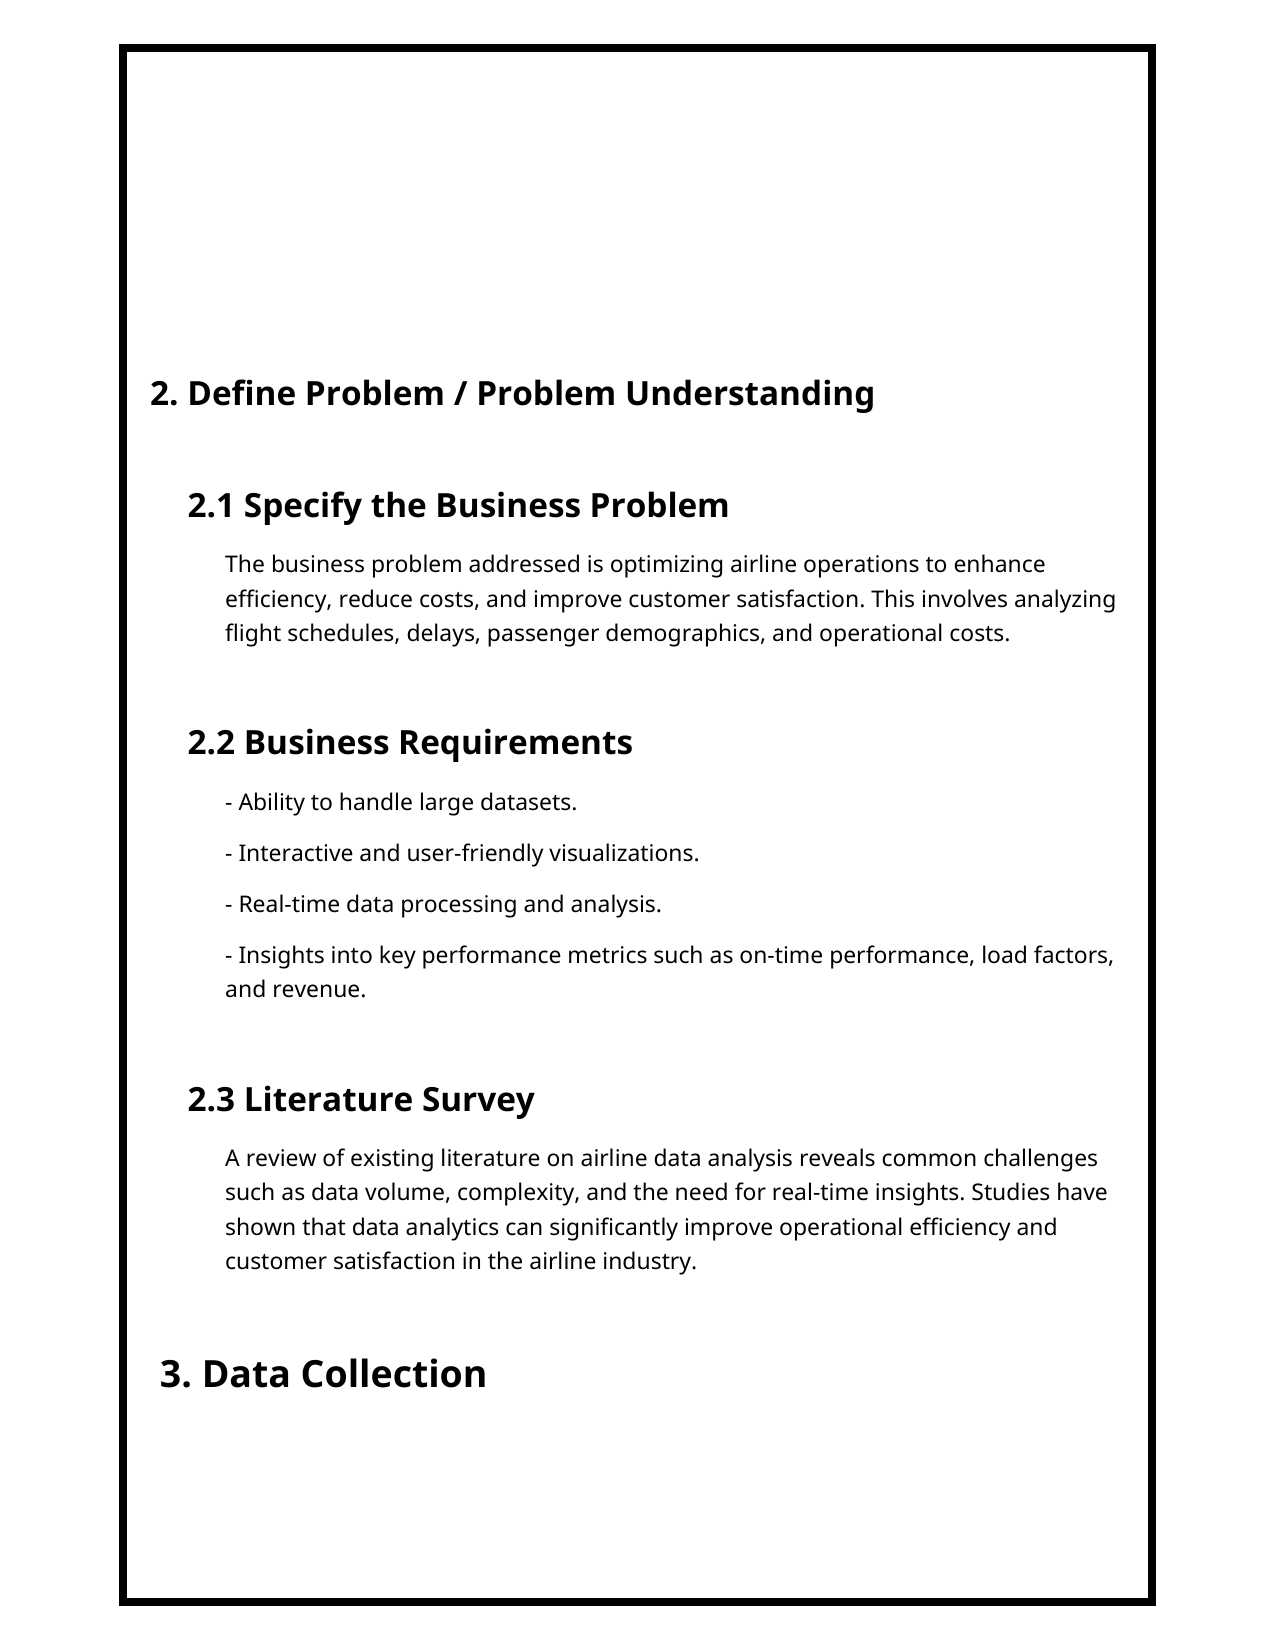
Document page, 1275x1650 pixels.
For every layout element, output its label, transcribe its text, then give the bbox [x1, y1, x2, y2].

text - Ability to handle large datasets. [225, 786, 1125, 817]
text 2.1 Specify the Business Problem [187, 482, 1125, 527]
text 3. Data Collection [150, 1347, 1125, 1398]
text The business problem addressed is optimizing airline operations to enhance efficiency, reduce costs, and improve customer satisfaction. This involves analyzing flight schedules, delays, passenger demographics, and operational costs. [225, 548, 1125, 648]
text 2.2 Business Requirements [187, 719, 1125, 764]
text 2.3 Literature Survey [187, 1075, 1125, 1121]
text 2. Define Problem / Problem Understanding [150, 370, 1125, 415]
text - Insights into key performance metrics such as on-time performance, load factors, and revenue. [225, 939, 1125, 1004]
text - Interactive and user-friendly visualizations. [225, 837, 1125, 868]
text - Real-time data processing and analysis. [225, 888, 1125, 919]
text A review of existing literature on airline data analysis reveals common challenges such as data volume, complexity, and the need for real-time insights. Studies have shown that data analytics can significantly improve operational efficiency and customer satisfaction in the airline industry. [225, 1142, 1125, 1276]
